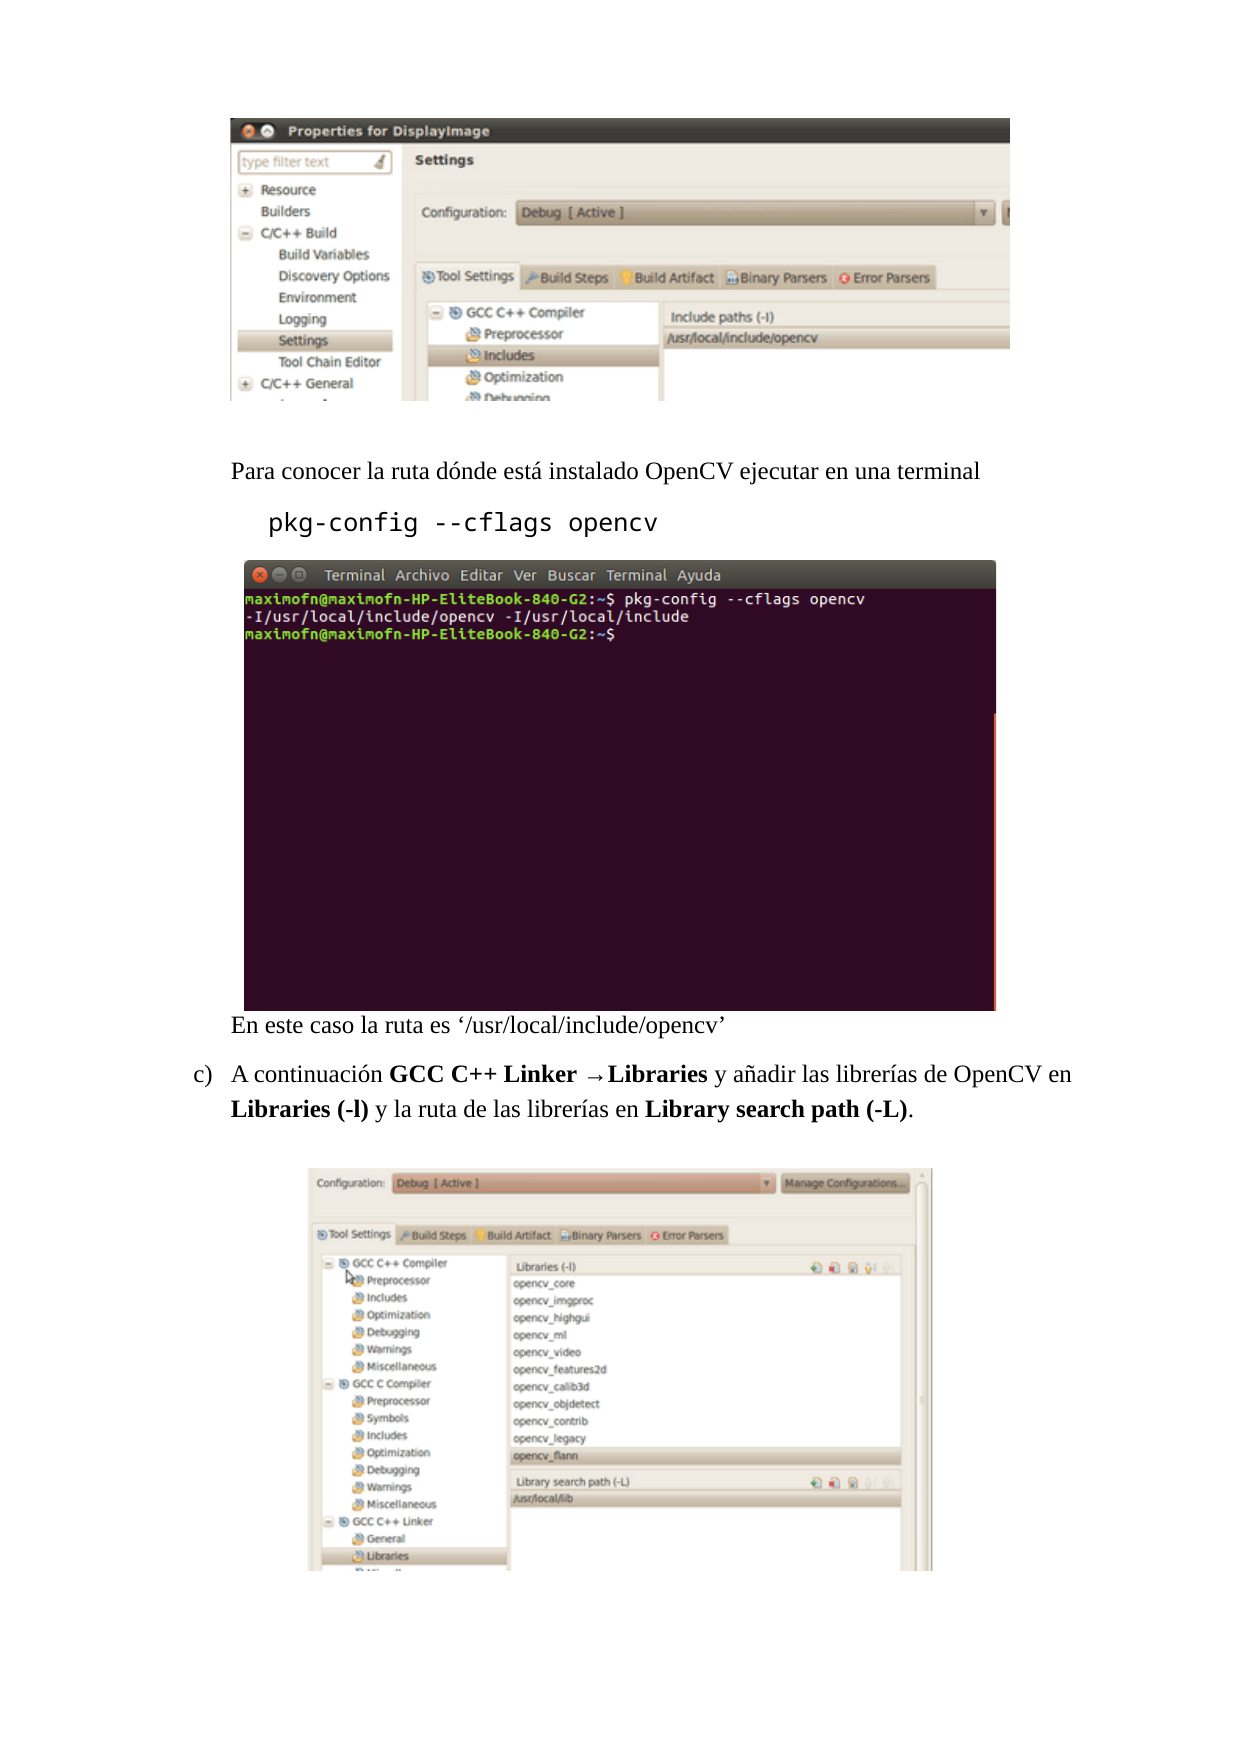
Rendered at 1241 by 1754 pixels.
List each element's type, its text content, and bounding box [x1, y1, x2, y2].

picture [244, 560, 997, 1011]
list A continuación GCC C++ Linker →Libraries y añadir las librerías de OpenCV en Libraries (-l) y la ruta de las librerías en Library search path (-L). [193, 1059, 1122, 1122]
picture [307, 1168, 933, 1571]
picture [230, 118, 1010, 401]
list Para conocer la ruta dónde está instalado OpenCV ejecutar en una terminal [193, 456, 1122, 484]
list En este caso la ruta es ‘/usr/local/include/opencv’ [193, 609, 1122, 1039]
list pkg-config --cflags opencv [231, 505, 1122, 539]
